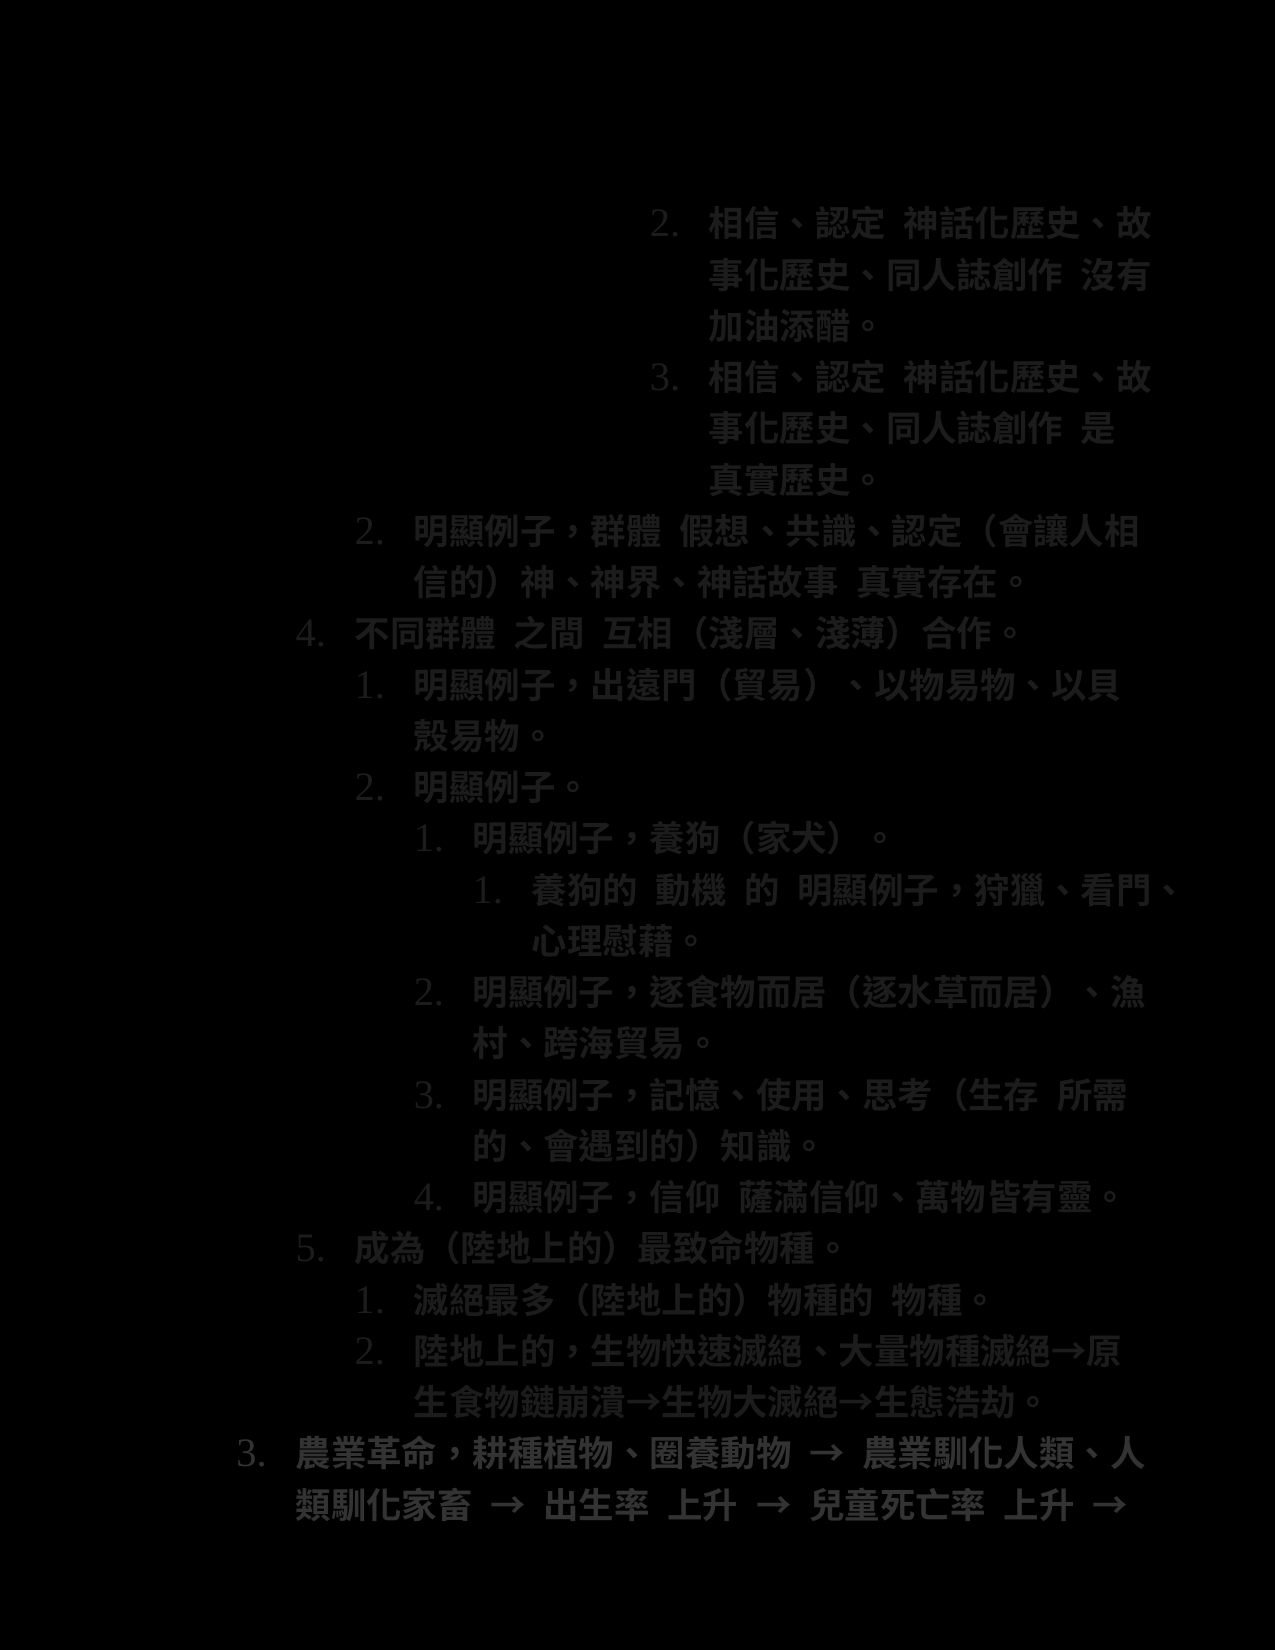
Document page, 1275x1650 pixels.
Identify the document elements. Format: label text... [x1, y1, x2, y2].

list 明顯例子，逐食物而居（逐水草而居）、漁村、跨海貿易。 [413, 964, 1157, 1067]
list 相信、認定 神話化歷史、故事化歷史、同人誌創作 是 真實歷史。 [649, 349, 1157, 503]
list 明顯例子，養狗（家犬）。 [413, 811, 1157, 862]
list 養狗的 動機 的 明顯例子，狩獵、看門、心理慰藉。 [472, 862, 1157, 964]
list 相信、認定 神話化歷史、故事化歷史、同人誌創作 沒有加油添醋。 [649, 196, 1157, 349]
list 滅絕最多（陸地上的）物種的 物種。 [354, 1272, 1157, 1323]
list 明顯例子，信仰 薩滿信仰、萬物皆有靈。 [413, 1169, 1157, 1221]
list 明顯例子，群體 假想、共識、認定（會讓人相信的）神、神界、神話故事 真實存在。 [354, 503, 1157, 606]
list 不同群體 之間 互相（淺層、淺薄）合作。 [295, 606, 1157, 657]
list 明顯例子。 [354, 759, 1157, 811]
list 成為（陸地上的）最致命物種。 [295, 1221, 1157, 1272]
list 陸地上的，生物快速滅絕、大量物種滅絕→原生食物鏈崩潰→生物大滅絕→生態浩劫。 [354, 1323, 1157, 1426]
list 明顯例子，記憶、使用、思考（生存 所需的、會遇到的）知識。 [413, 1067, 1157, 1169]
list 明顯例子，出遠門（貿易）、以物易物、以貝殼易物。 [354, 657, 1157, 759]
list 農業革命，耕種植物、圈養動物 → 農業馴化人類、人類馴化家畜 → 出生率 上升 → 兒童死亡率 上升 → 生存空間變小、空閒時間變多 → 出現 金錢、（更多的）不用生產的身分 → 聲音口述 社會規範 → 數字、文字 → 文字紀錄 社會規範 → 帝國。 [236, 1426, 1157, 1528]
